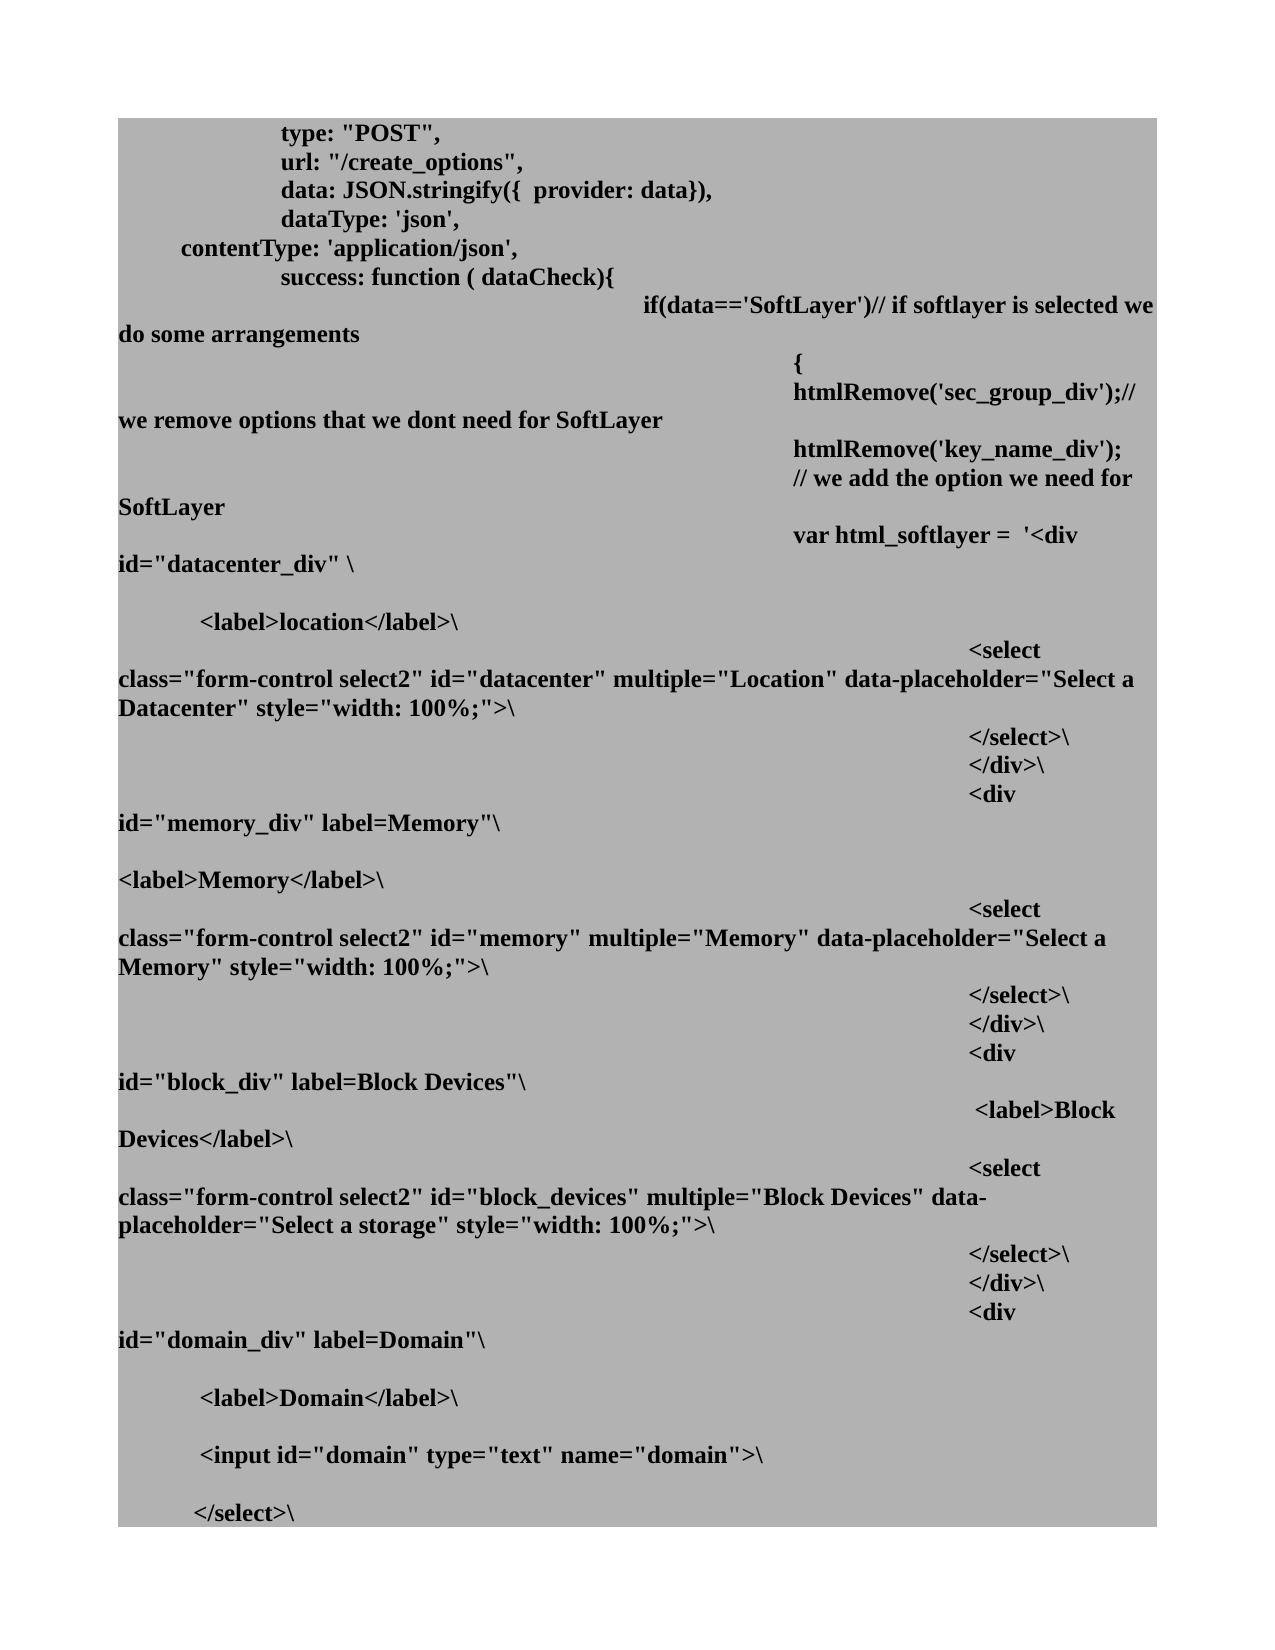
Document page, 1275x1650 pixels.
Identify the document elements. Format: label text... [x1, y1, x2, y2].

text </select>\ [118, 981, 1157, 1009]
text <label>Domain</label>\ [118, 1354, 1157, 1412]
text htmlRemove('key_name_div'); [118, 434, 1157, 463]
text <select class="form-control select2" id="memory" multiple="Memory" data-placeholder="Select a Memory" style="width: 100%;">\ [118, 894, 1157, 981]
text success: function ( dataCheck){ [118, 262, 1157, 291]
text dataType: 'json', [118, 204, 1157, 233]
text </select>\ [118, 1469, 1157, 1527]
text // we add the option we need for SoftLayer [118, 463, 1157, 521]
text <label>location</label>\ [118, 578, 1157, 636]
text </select>\ [118, 1239, 1157, 1268]
text { [118, 348, 1157, 377]
text var html_softlayer = '<div id="datacenter_div" \ [118, 521, 1157, 578]
text <div id="block_div" label=Block Devices"\ [118, 1038, 1157, 1096]
text if(data=='SoftLayer')// if softlayer is selected we do some arrangements [118, 291, 1157, 348]
text </div>\ [118, 751, 1157, 779]
text <label>Block Devices</label>\ [118, 1096, 1157, 1153]
text data: JSON.stringify({ provider: data}), [118, 176, 1157, 204]
text <select class="form-control select2" id="datacenter" multiple="Location" data-placeholder="Select a Datacenter" style="width: 100%;">\ [118, 636, 1157, 722]
text <input id="domain" type="text" name="domain">\ [118, 1412, 1157, 1469]
text contentType: 'application/json', [118, 233, 1157, 262]
text <div id="domain_div" label=Domain"\ [118, 1297, 1157, 1354]
text type: "POST", [118, 118, 1157, 147]
text <label>Memory</label>\ [118, 837, 1157, 894]
text <div id="memory_div" label=Memory"\ [118, 779, 1157, 837]
text htmlRemove('sec_group_div');// we remove options that we dont need for SoftLayer [118, 377, 1157, 434]
text </select>\ [118, 722, 1157, 751]
text <select class="form-control select2" id="block_devices" multiple="Block Devices" data-placeholder="Select a storage" style="width: 100%;">\ [118, 1153, 1157, 1239]
text </div>\ [118, 1268, 1157, 1297]
text </div>\ [118, 1009, 1157, 1038]
text url: "/create_options", [118, 147, 1157, 176]
